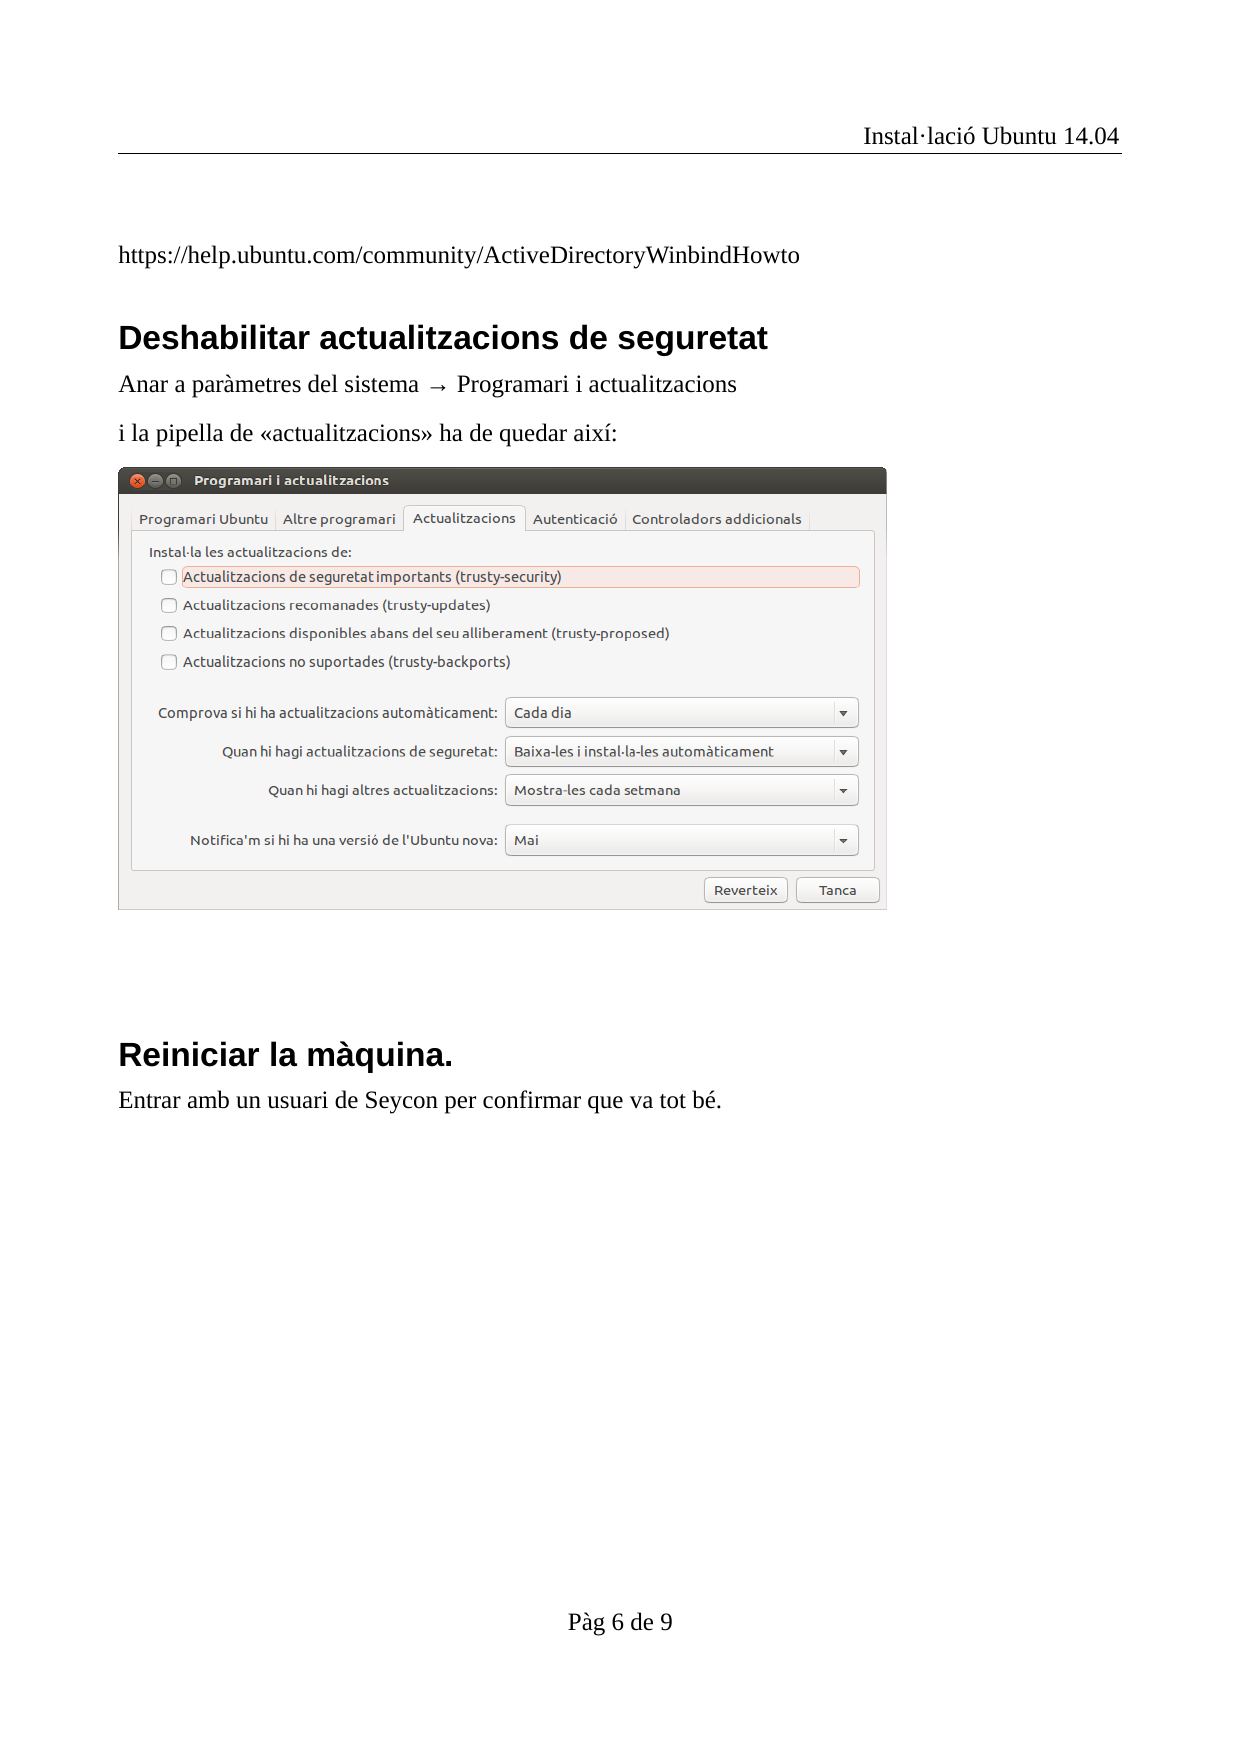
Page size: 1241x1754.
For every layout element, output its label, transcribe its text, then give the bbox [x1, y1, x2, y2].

text Entrar amb un usuari de Seycon per confirmar que va tot bé. [118, 1086, 1122, 1114]
text i la pipella de «actualitzacions» ha de quedar així: [118, 418, 1122, 447]
subtitle Reiniciar la màquina. [118, 1034, 1122, 1073]
subtitle Deshabilitar actualitzacions de seguretat [118, 318, 1122, 357]
picture [118, 467, 887, 910]
text https://help.ubuntu.com/community/ActiveDirectoryWinbindHowto [118, 240, 1122, 268]
text Anar a paràmetres del sistema → Programari i actualitzacions [118, 369, 1122, 398]
